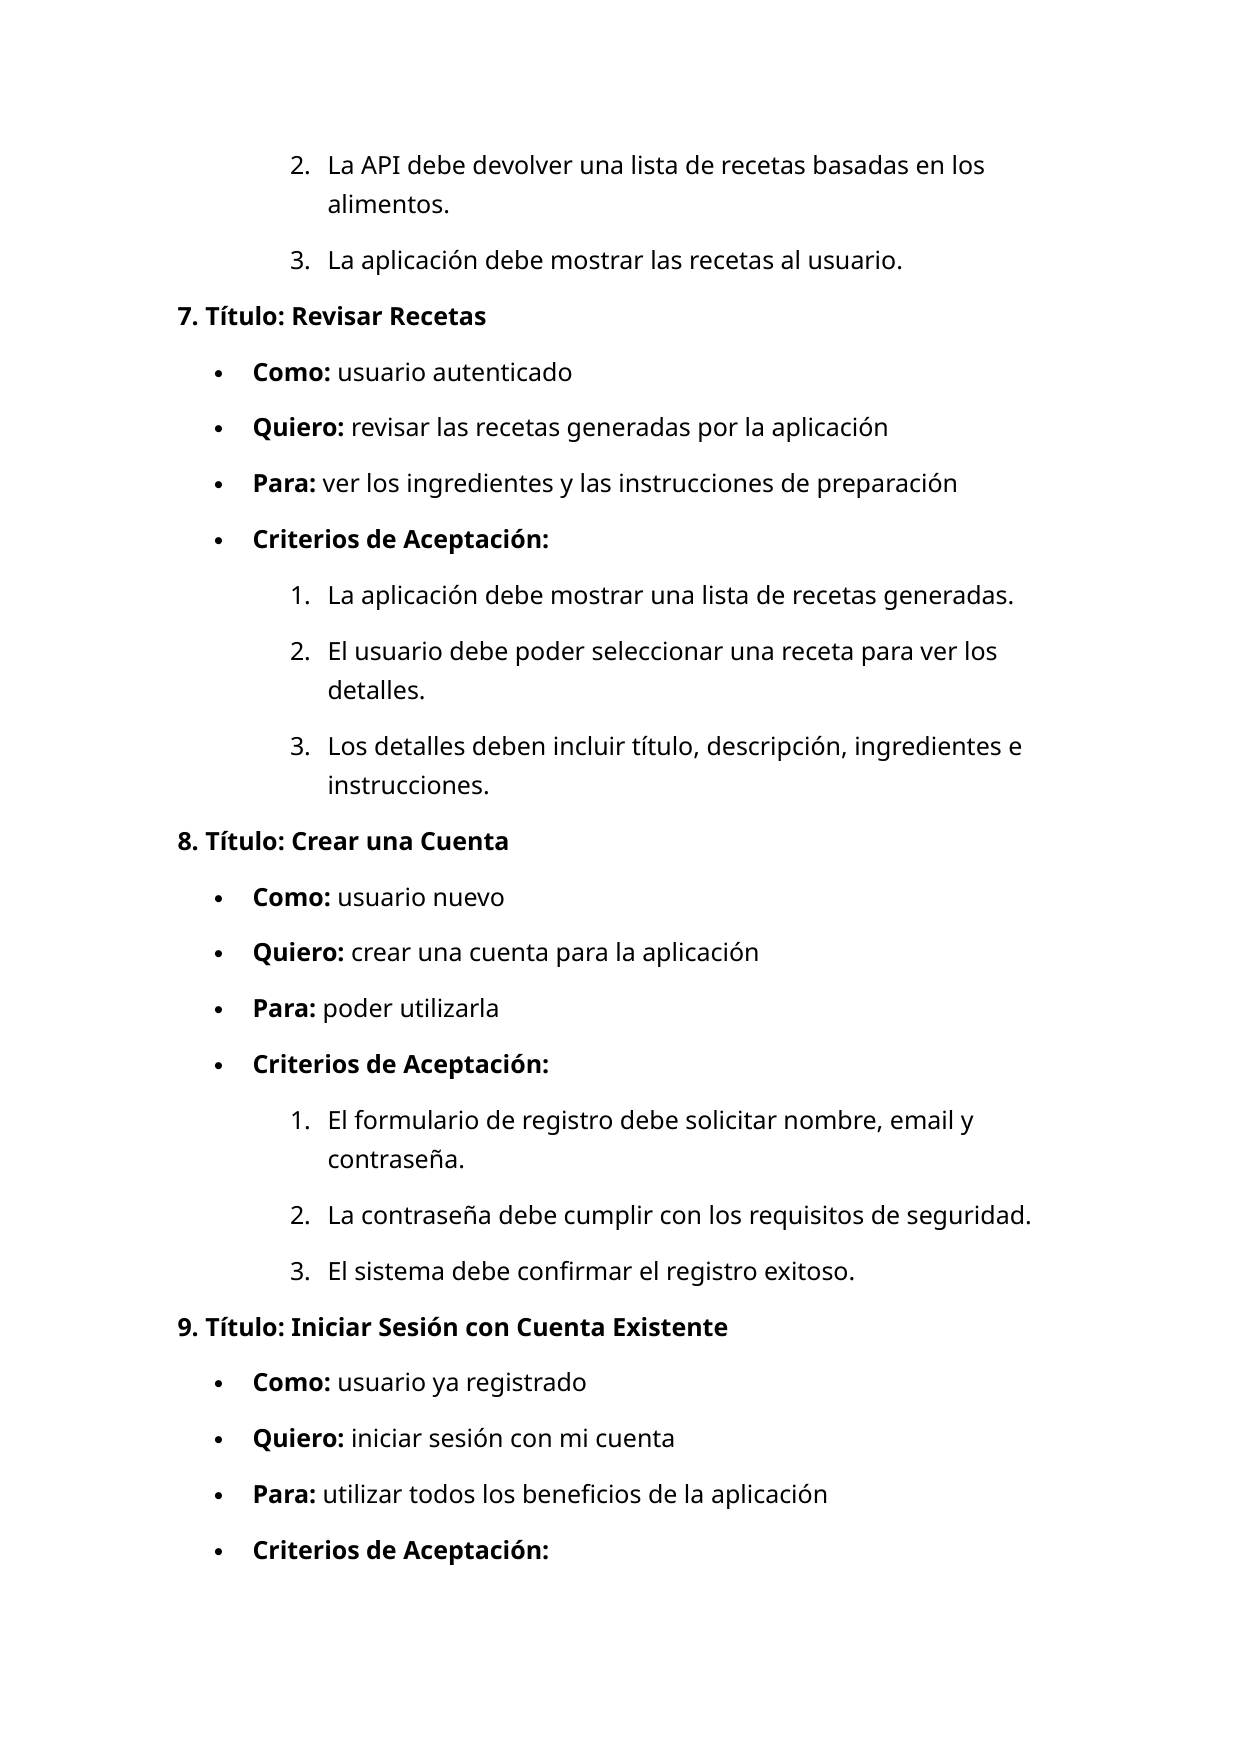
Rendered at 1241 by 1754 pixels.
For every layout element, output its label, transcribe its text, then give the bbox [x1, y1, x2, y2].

list Para: poder utilizarla [215, 991, 1063, 1025]
text 9. Título: Iniciar Sesión con Cuenta Existente [177, 1309, 1063, 1343]
list La aplicación debe mostrar una lista de recetas generadas. [290, 578, 1063, 612]
list Como: usuario ya registrado [215, 1365, 1063, 1399]
list Para: ver los ingredientes y las instrucciones de preparación [215, 466, 1063, 500]
list Quiero: iniciar sesión con mi cuenta [215, 1421, 1063, 1455]
list El formulario de registro debe solicitar nombre, email y contraseña. [290, 1103, 1063, 1176]
list Los detalles deben incluir título, descripción, ingredientes e instrucciones. [290, 728, 1063, 802]
list La API debe devolver una lista de recetas basadas en los alimentos. [290, 148, 1063, 221]
list La contraseña debe cumplir con los requisitos de seguridad. [290, 1198, 1063, 1232]
list Criterios de Aceptación: [215, 1047, 1063, 1081]
list Quiero: revisar las recetas generadas por la aplicación [215, 410, 1063, 444]
list Como: usuario nuevo [215, 879, 1063, 913]
list El sistema debe confirmar el registro exitoso. [290, 1253, 1063, 1287]
list Para: utilizar todos los beneficios de la aplicación [215, 1477, 1063, 1511]
text 7. Título: Revisar Recetas [177, 298, 1063, 332]
list Quiero: crear una cuenta para la aplicación [215, 935, 1063, 969]
list Como: usuario autenticado [215, 354, 1063, 388]
text 8. Título: Crear una Cuenta [177, 823, 1063, 857]
list Criterios de Aceptación: [215, 522, 1063, 556]
list La aplicación debe mostrar las recetas al usuario. [290, 243, 1063, 277]
list El usuario debe poder seleccionar una receta para ver los detalles. [290, 633, 1063, 707]
list Criterios de Aceptación: [215, 1533, 1063, 1567]
